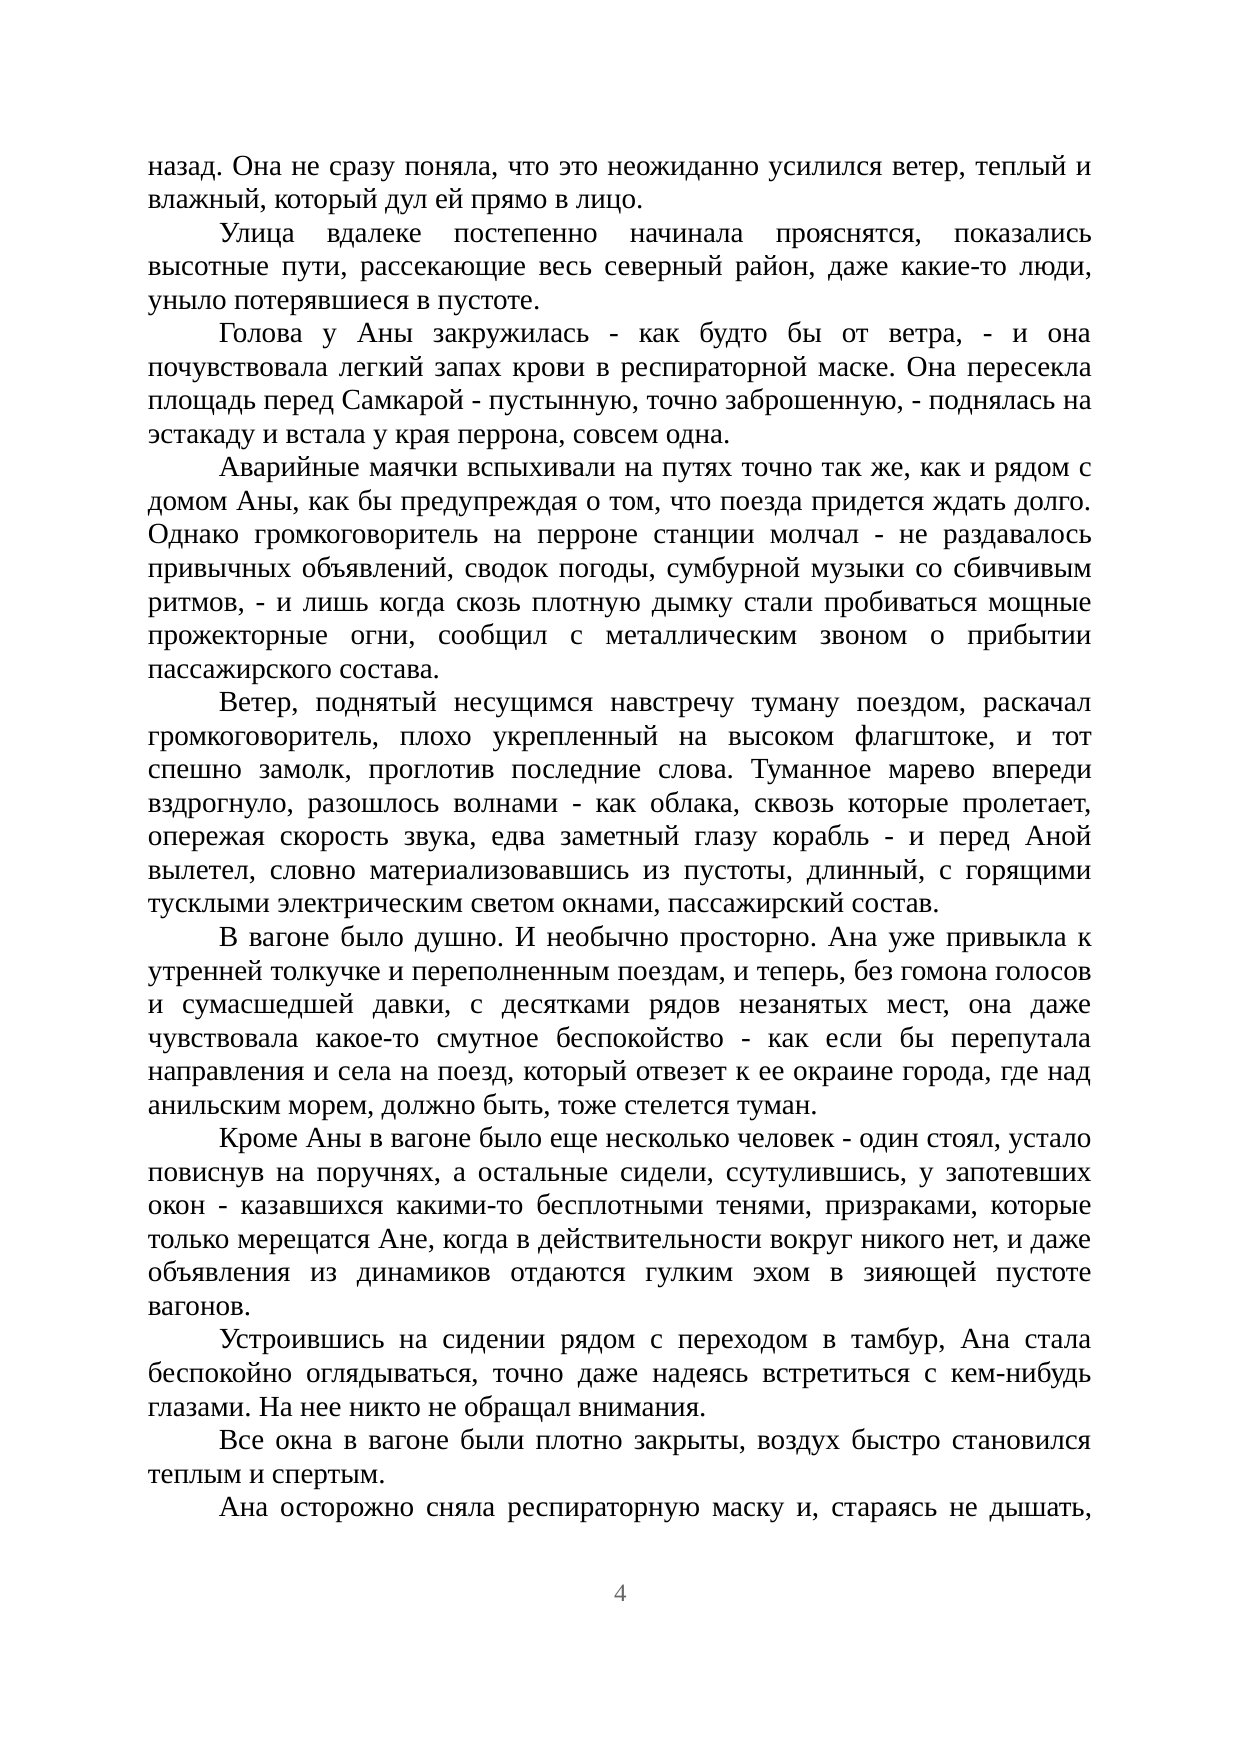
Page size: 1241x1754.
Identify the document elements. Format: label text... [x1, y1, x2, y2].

text Аварийные маячки вспыхивали на путях точно так же, как и рядом с домом Аны, как бы предупреждая о том, что поезда придется ждать долго. Однако громкоговоритель на перроне станции молчал - не раздавалось привычных объявлений, сводок погоды, сумбурной музыки со сбивчивым ритмов, - и лишь когда скозь плотную дымку стали пробиваться мощные прожекторные огни, сообщил с металлическим звоном о прибытии пассажирского состава. [148, 449, 1093, 684]
text Ветер, поднятый несущимся навстречу туману поездом, раскачал громкоговоритель, плохо укрепленный на высоком флагштоке, и тот спешно замолк, проглотив последние слова. Туманное марево впереди вздрогнуло, разошлось волнами - как облака, сквозь которые пролетает, опережая скорость звука, едва заметный глазу корабль - и перед Аной вылетел, словно материализовавшись из пустоты, длинный, с горящими тусклыми электрическим светом окнами, пассажирский состав. [148, 684, 1093, 919]
text Кроме Аны в вагоне было еще несколько человек - один стоял, устало повиснув на поручнях, а остальные сидели, ссутулившись, у запотевших окон - казавшихся какими-то бесплотными тенями, призраками, которые только мерещатся Ане, когда в действительности вокруг никого нет, и даже объявления из динамиков отдаются гулким эхом в зияющей пустоте вагонов. [148, 1120, 1093, 1322]
text назад. Она не сразу поняла, что это неожиданно усилился ветер, теплый и влажный, который дул ей прямо в лицо. [148, 148, 1093, 215]
text Голова у Аны закружилась - как будто бы от ветра, - и она почувствовала легкий запах крови в респираторной маске. Она пересекла площадь перед Самкарой - пустынную, точно заброшенную, - поднялась на эстакаду и встала у края перрона, совсем одна. [148, 315, 1093, 449]
text Улица вдалеке постепенно начинала прояснятся, показались высотные пути, рассекающие весь северный район, даже какие-то люди, уныло потерявшиеся в пустоте. [148, 215, 1093, 315]
text Ана осторожно сняла респираторную маску и, стараясь не дышать, [148, 1489, 1093, 1523]
text В вагоне было душно. И необычно просторно. Ана уже привыкла к утренней толкучке и переполненным поездам, и теперь, без гомона голосов и сумасшедшей давки, с десятками рядов незанятых мест, она даже чувствовала какое-то смутное беспокойство - как если бы перепутала направления и села на поезд, который отвезет к ее окраине города, где над анильским морем, должно быть, тоже стелется туман. [148, 919, 1093, 1120]
text Устроившись на сидении рядом с переходом в тамбур, Ана стала беспокойно оглядываться, точно даже надеясь встретиться с кем-нибудь глазами. На нее никто не обращал внимания. [148, 1322, 1093, 1422]
text Все окна в вагоне были плотно закрыты, воздух быстро становился теплым и спертым. [148, 1422, 1093, 1489]
